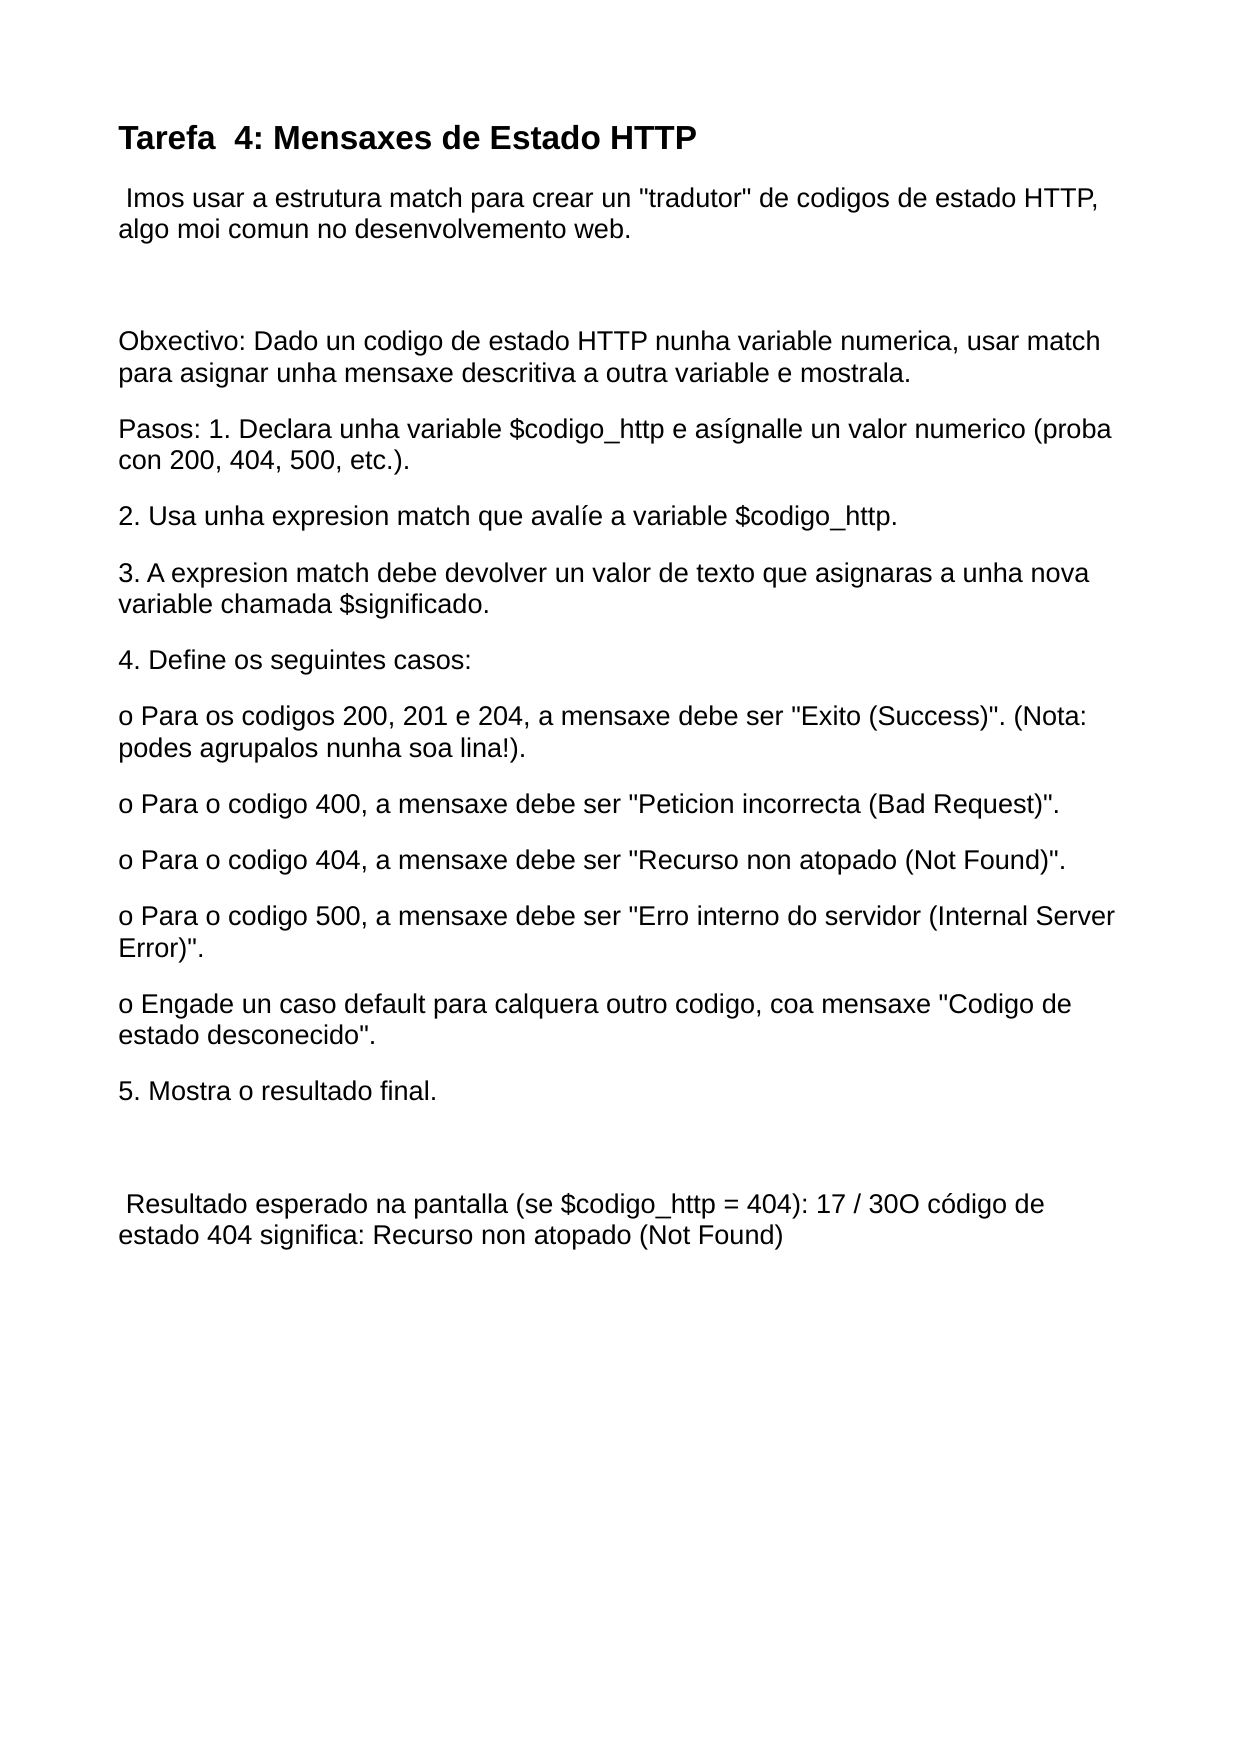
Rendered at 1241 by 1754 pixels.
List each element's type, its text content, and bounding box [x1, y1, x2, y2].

subtitle 3. A expresion match debe devolver un valor de texto que asignaras a unha nova variable chamada $significado. [118, 557, 1122, 619]
subtitle 5. Mostra o resultado final. [118, 1075, 1122, 1107]
subtitle Pasos: 1. Declara unha variable $codigo_http e asígnalle un valor numerico (proba con 200, 404, 500, etc.). [118, 413, 1122, 475]
subtitle 2. Usa unha expresion match que avalíe a variable $codigo_http. [118, 500, 1122, 532]
subtitle o Para o codigo 400, a mensaxe debe ser "Peticion incorrecta (Bad Request)". [118, 788, 1122, 819]
subtitle o Para o codigo 500, a mensaxe debe ser "Erro interno do servidor (Internal Server Error)". [118, 900, 1122, 963]
subtitle Obxectivo: Dado un codigo de estado HTTP nunha variable numerica, usar match para asignar unha mensaxe descritiva a outra variable e mostrala. [118, 325, 1122, 388]
subtitle Tarefa 4: Mensaxes de Estado HTTP [118, 118, 1122, 157]
subtitle 4. Define os seguintes casos: [118, 644, 1122, 675]
subtitle o Para o codigo 404, a mensaxe debe ser "Recurso non atopado (Not Found)". [118, 844, 1122, 875]
subtitle Imos usar a estrutura match para crear un "tradutor" de codigos de estado HTTP, algo moi comun no desenvolvemento web. [118, 182, 1122, 244]
subtitle o Para os codigos 200, 201 e 204, a mensaxe debe ser "Exito (Success)". (Nota: podes agrupalos nunha soa lina!). [118, 700, 1122, 763]
subtitle o Engade un caso default para calquera outro codigo, coa mensaxe "Codigo de estado desconecido". [118, 988, 1122, 1050]
subtitle Resultado esperado na pantalla (se $codigo_http = 404): 17 / 30O código de estado 404 significa: Recurso non atopado (Not Found) [118, 1188, 1122, 1250]
